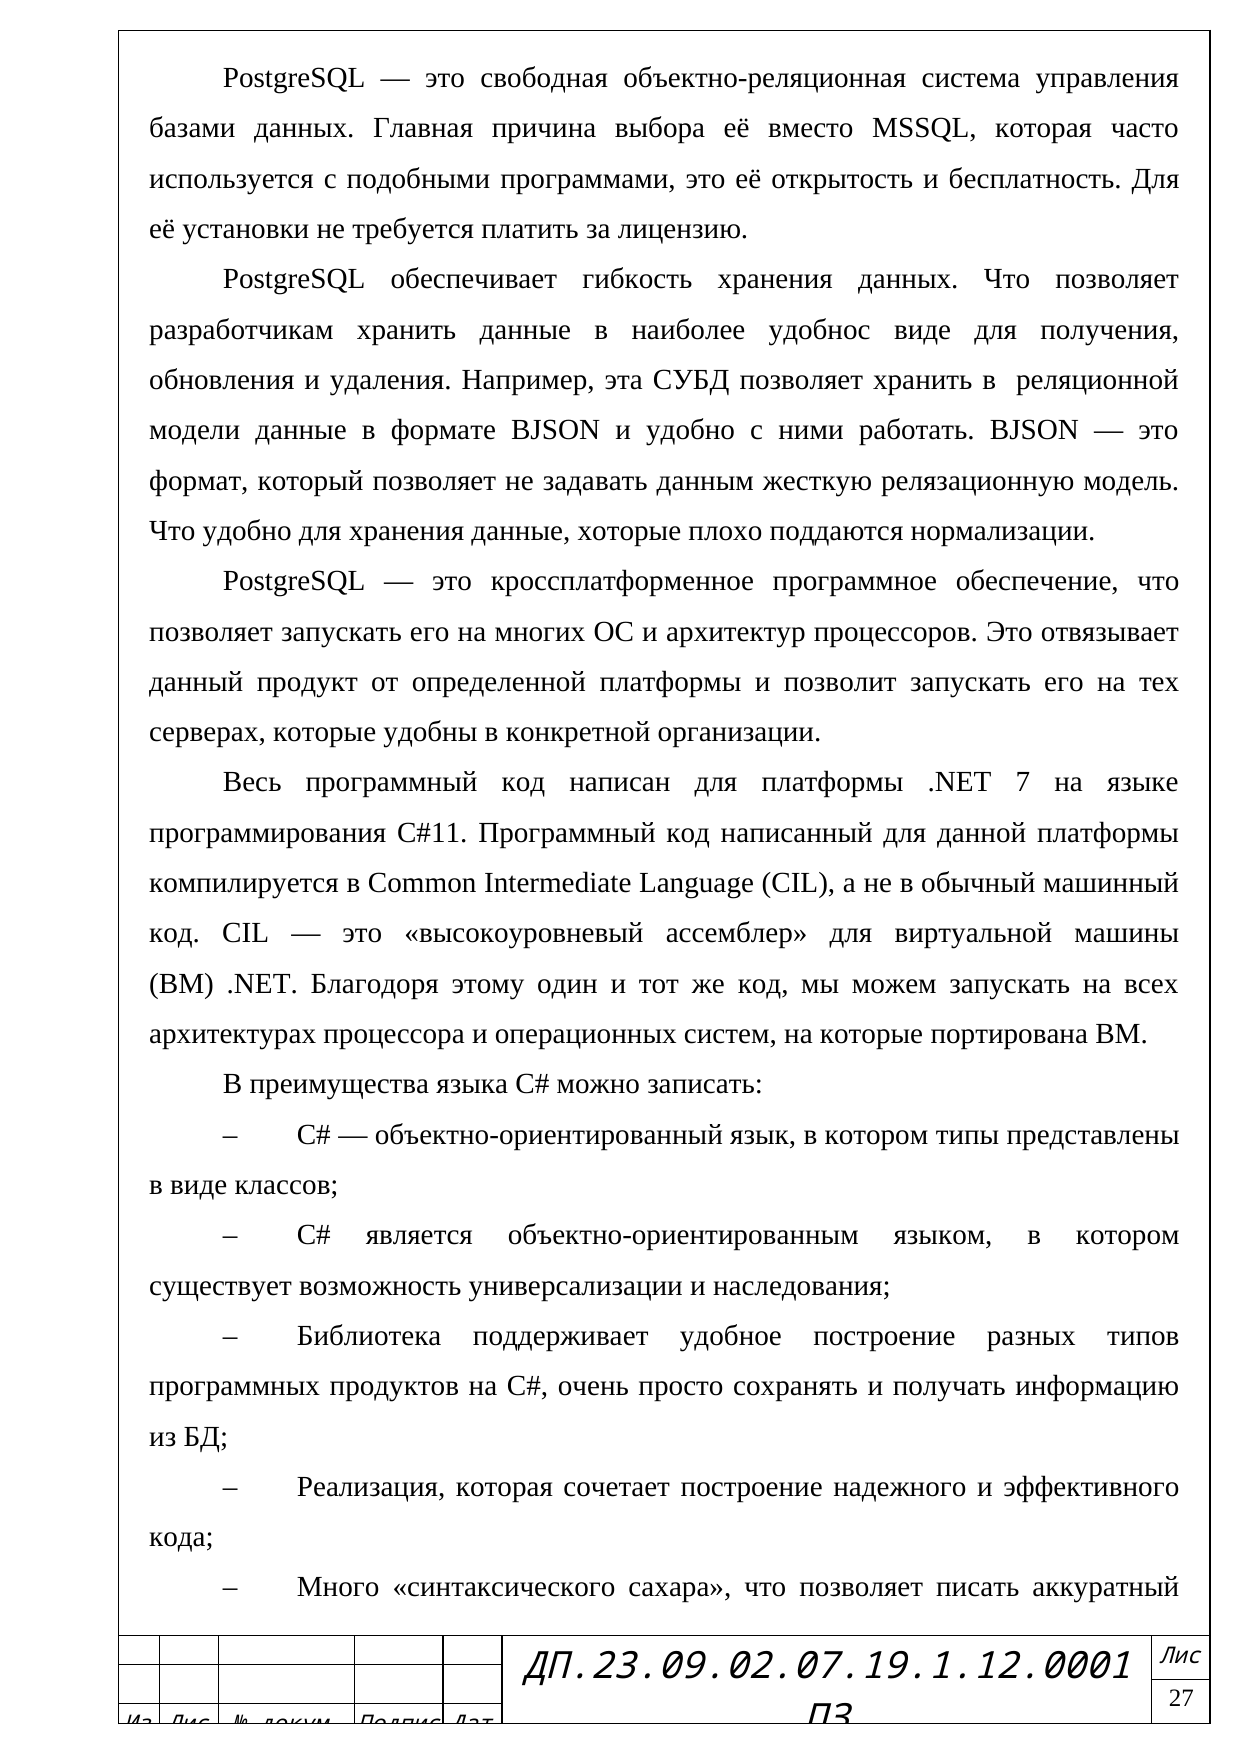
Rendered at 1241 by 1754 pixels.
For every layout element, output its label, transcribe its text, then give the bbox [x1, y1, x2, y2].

text PostgreSQL — это кроссплатформенное программное обеспечение, что позволяет запускать его на многих ОС и архитектур процессоров. Это отвязывает данный продукт от определенной платформы и позволит запускать его на тех серверах, которые удобны в конкретной организации. [149, 563, 1180, 748]
text В преимущества языка C# можно записать: [149, 1066, 1180, 1100]
list Библиотека поддерживает удобное построение разных типов программных продуктов на C#, очень просто сохранять и получать информацию из БД; [149, 1318, 1180, 1452]
list C# является объектно-ориентированным языком, в котором существует возможность универсализации и наследования; [149, 1217, 1180, 1301]
list Много «синтаксического сахара», что позволяет писать аккуратный [149, 1569, 1180, 1603]
list Реализация, которая сочетает построение надежного и эффективного кода; [149, 1469, 1180, 1553]
list C# — объектно-ориентированный язык, в котором типы представлены в виде классов; [149, 1117, 1180, 1201]
text PostgreSQL обеспечивает гибкость хранения данных. Что позволяет разработчикам хранить данные в наиболее удобнос виде для получения, обновления и удаления. Например, эта СУБД позволяет хранить в реляционной модели данные в формате BJSON и удобно с ними работать. BJSON — это формат, который позволяет не задавать данным жесткую релязационную модель. Что удобно для хранения данные, хоторые плохо поддаются нормализации. [149, 261, 1180, 547]
text PostgreSQL — это свободная объектно-реляционная система управления базами данных. Главная причина выбора её вместо MSSQL, которая часто используется с подобными программами, это её открытость и бесплатность. Для её установки не требуется платить за лицензию. [149, 60, 1180, 245]
text Весь программный код написан для платформы .NET 7 на языке программирования C#11. Программный код написанный для данной платформы компилируется в Common Intermediate Language (CIL), а не в обычный машинный код. CIL — это «высокоуровневый ассемблер» для виртуальной машины (ВМ) .NET. Благодоря этому один и тот же код, мы можем запускать на всех архитектурах процессора и операционных систем, на которые портирована ВМ. [149, 764, 1180, 1050]
